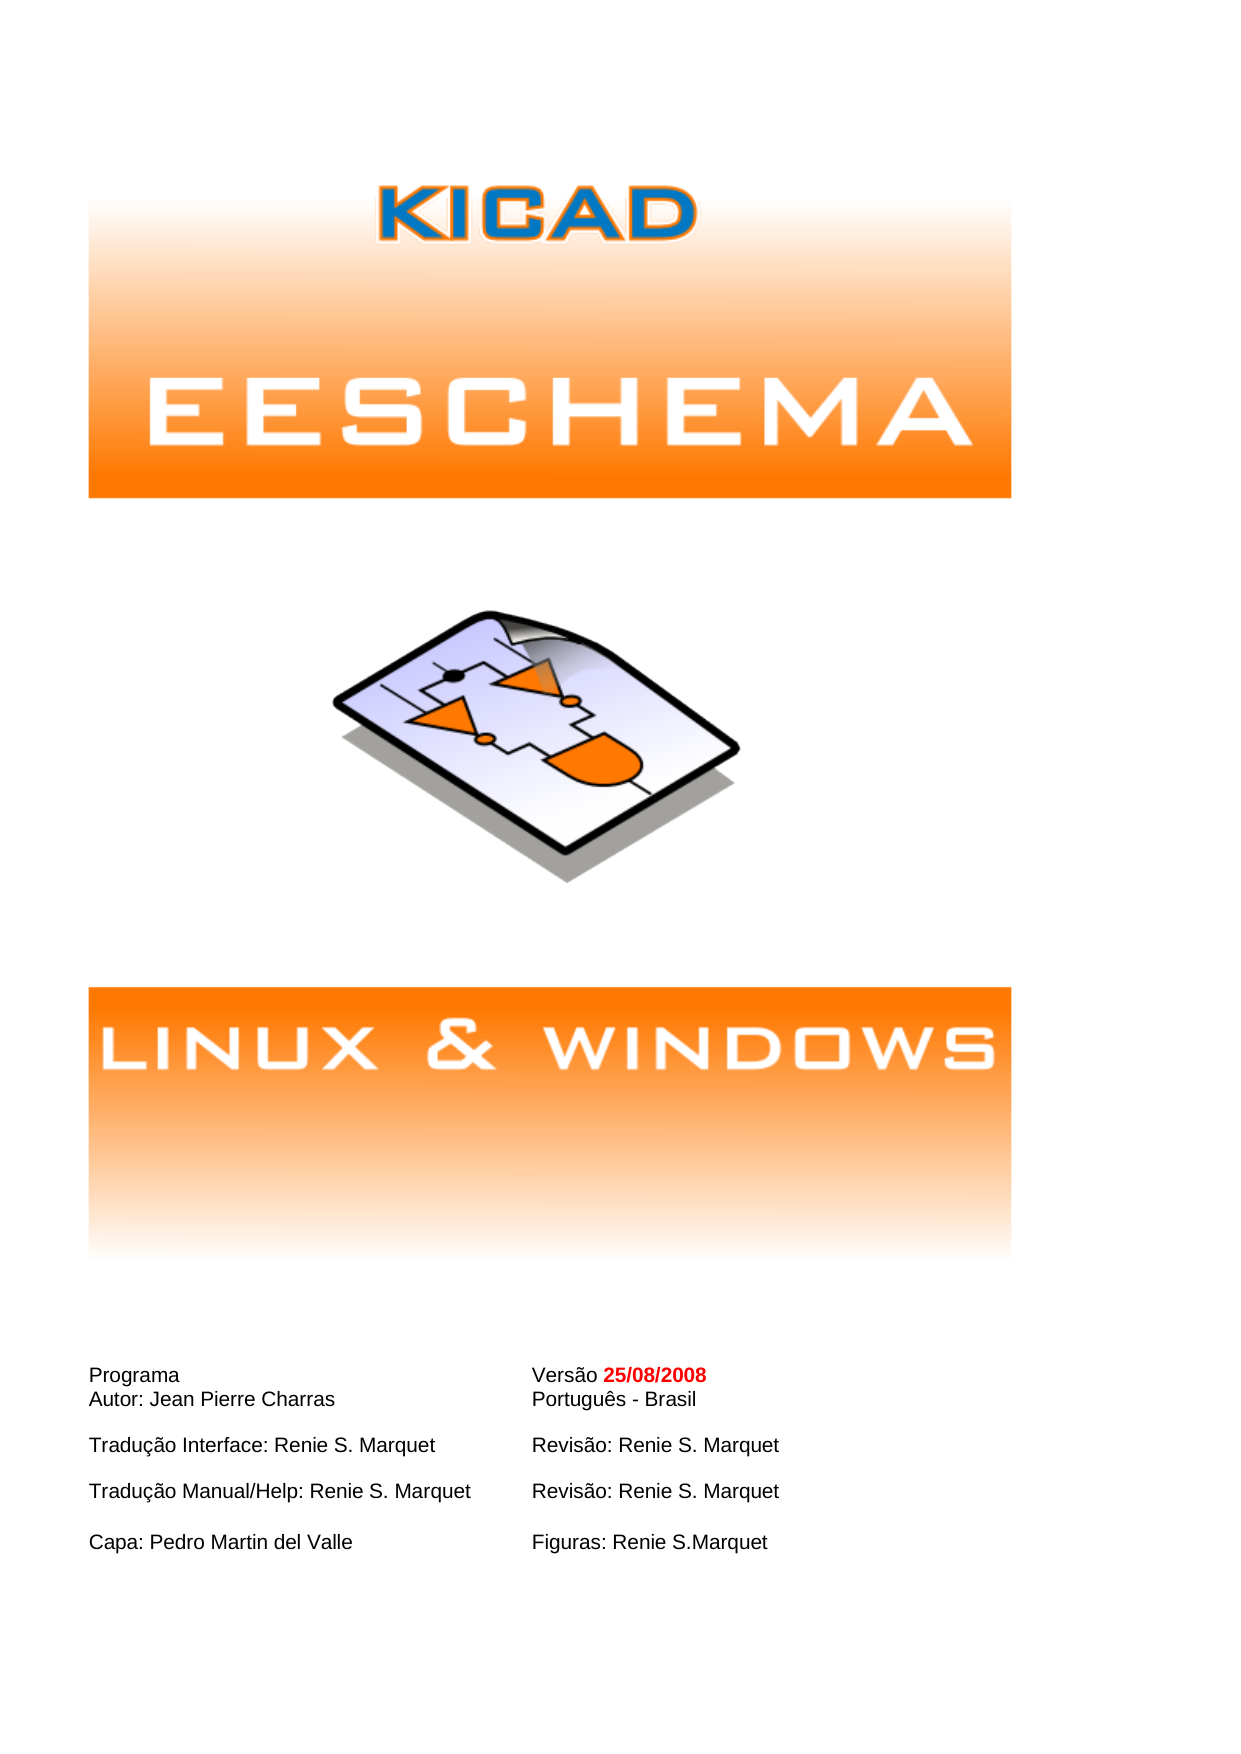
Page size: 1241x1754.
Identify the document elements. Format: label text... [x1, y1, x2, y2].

text Tradução Interface: Renie S. Marquet Revisão: Renie S. Marquet [88, 1434, 1152, 1457]
text Programa Versão 25/08/2008 [88, 1364, 1152, 1387]
text Autor: Jean Pierre Charras Português - Brasil [88, 1387, 1152, 1411]
picture [88, 147, 1012, 1308]
text Capa: Pedro Martin del Valle Figuras: Renie S.Marquet [88, 1527, 1152, 1555]
text Tradução Manual/Help: Renie S. Marquet Revisão: Renie S. Marquet [88, 1480, 1152, 1503]
